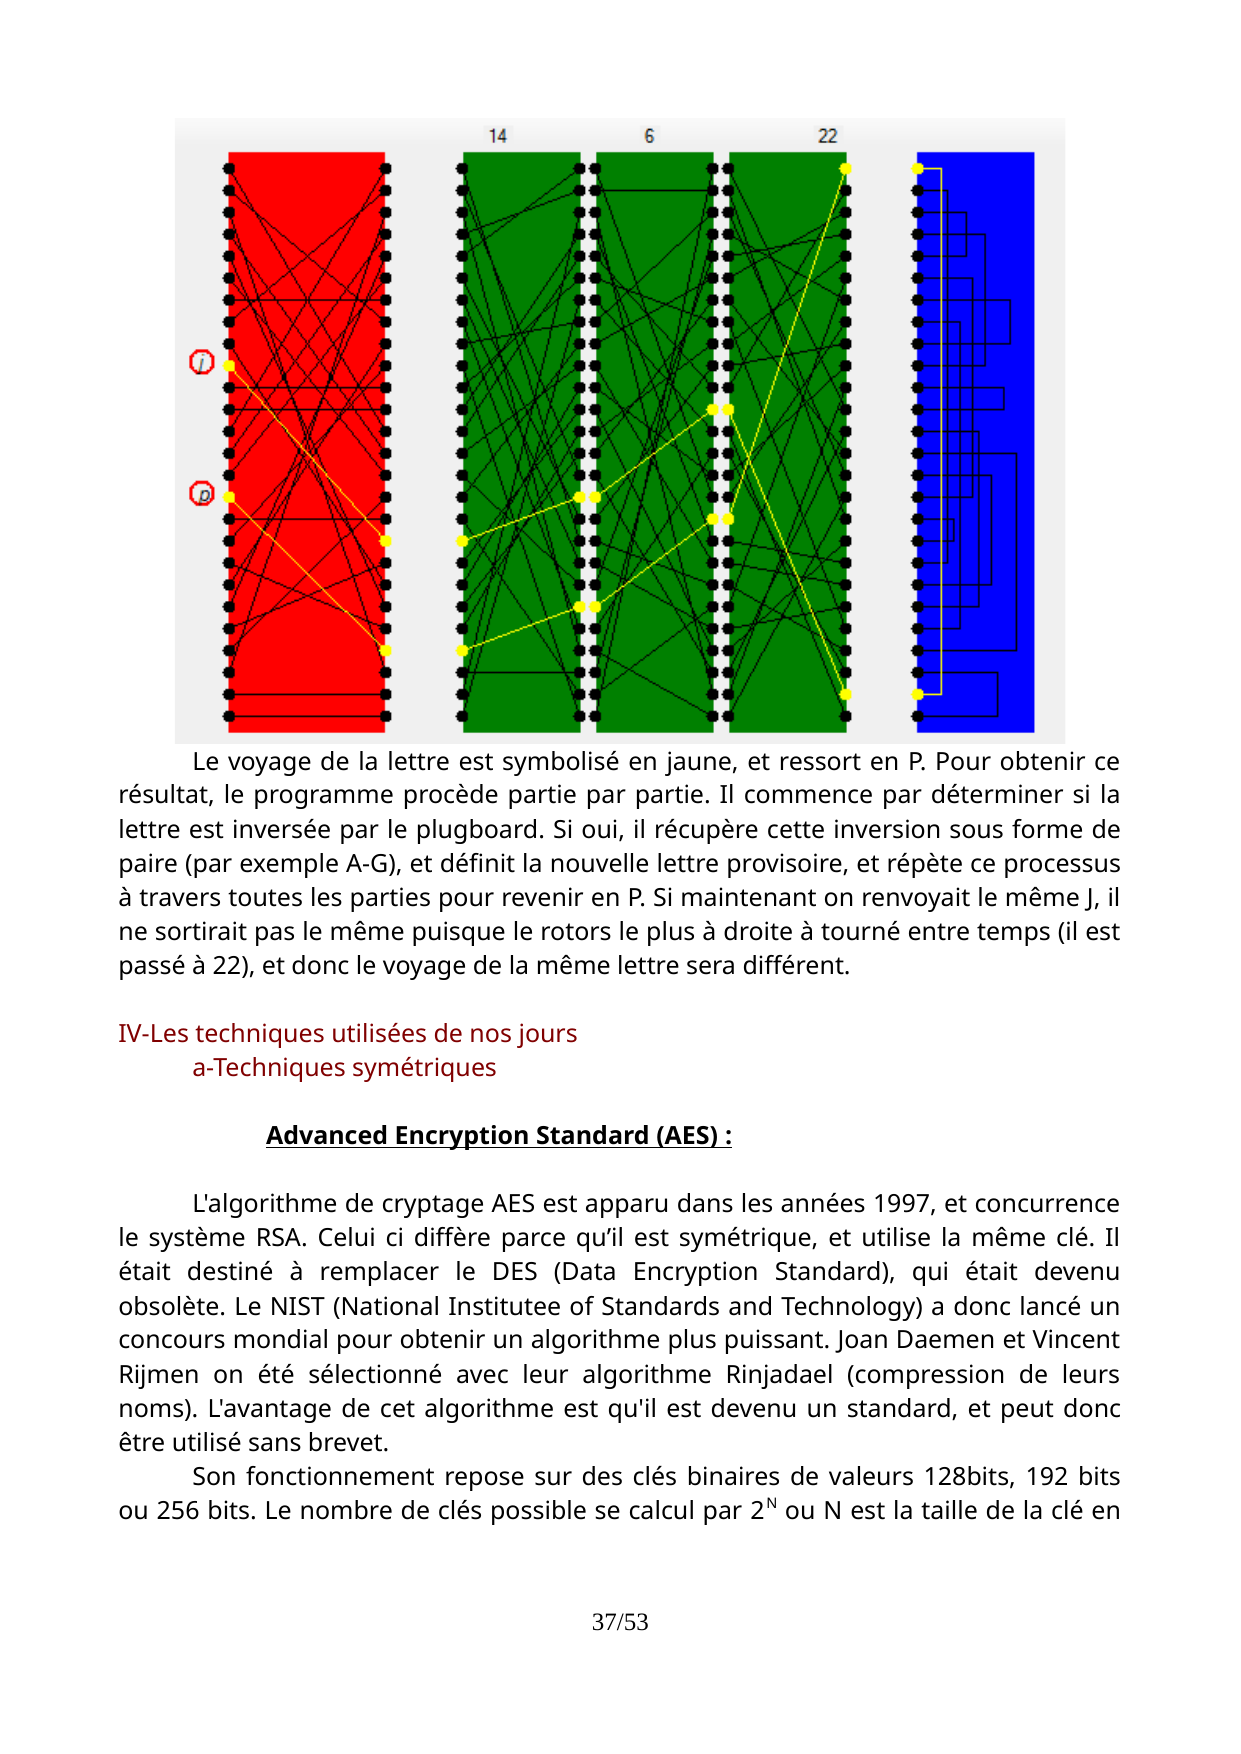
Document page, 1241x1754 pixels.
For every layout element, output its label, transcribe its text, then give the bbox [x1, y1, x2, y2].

text Son fonctionnement repose sur des clés binaires de valeurs 128bits, 192 bits ou 256 bits. Le nombre de clés possible se calcul par 2N ou N est la taille de la clé en [118, 1458, 1122, 1527]
picture [174, 118, 1066, 744]
text Le voyage de la lettre est symbolisé en jaune, et ressort en P. Pour obtenir ce résultat, le programme procède partie par partie. Il commence par déterminer si la lettre est inversée par le plugboard. Si oui, il récupère cette inversion sous forme de paire (par exemple A-G), et définit la nouvelle lettre provisoire, et répète ce processus à travers toutes les parties pour revenir en P. Si maintenant on renvoyait le même J, il ne sortirait pas le même puisque le rotors le plus à droite à tourné entre temps (il est passé à 22), et donc le voyage de la même lettre sera différent. [118, 118, 1122, 982]
text Advanced Encryption Standard (AES) : [118, 1118, 1122, 1152]
text IV-Les techniques utilisées de nos jours [118, 1016, 1122, 1050]
text L'algorithme de cryptage AES est apparu dans les années 1997, et concurrence le système RSA. Celui ci diffère parce qu’il est symétrique, et utilise la même clé. Il était destiné à remplacer le DES (Data Encryption Standard), qui était devenu obsolète. Le NIST (National Institutee of Standards and Technology) a donc lancé un concours mondial pour obtenir un algorithme plus puissant. Joan Daemen et Vincent Rijmen on été sélectionné avec leur algorithme Rinjadael (compression de leurs noms). L'avantage de cet algorithme est qu'il est devenu un standard, et peut donc être utilisé sans brevet. [118, 1186, 1122, 1458]
text a-Techniques symétriques [118, 1050, 1122, 1084]
